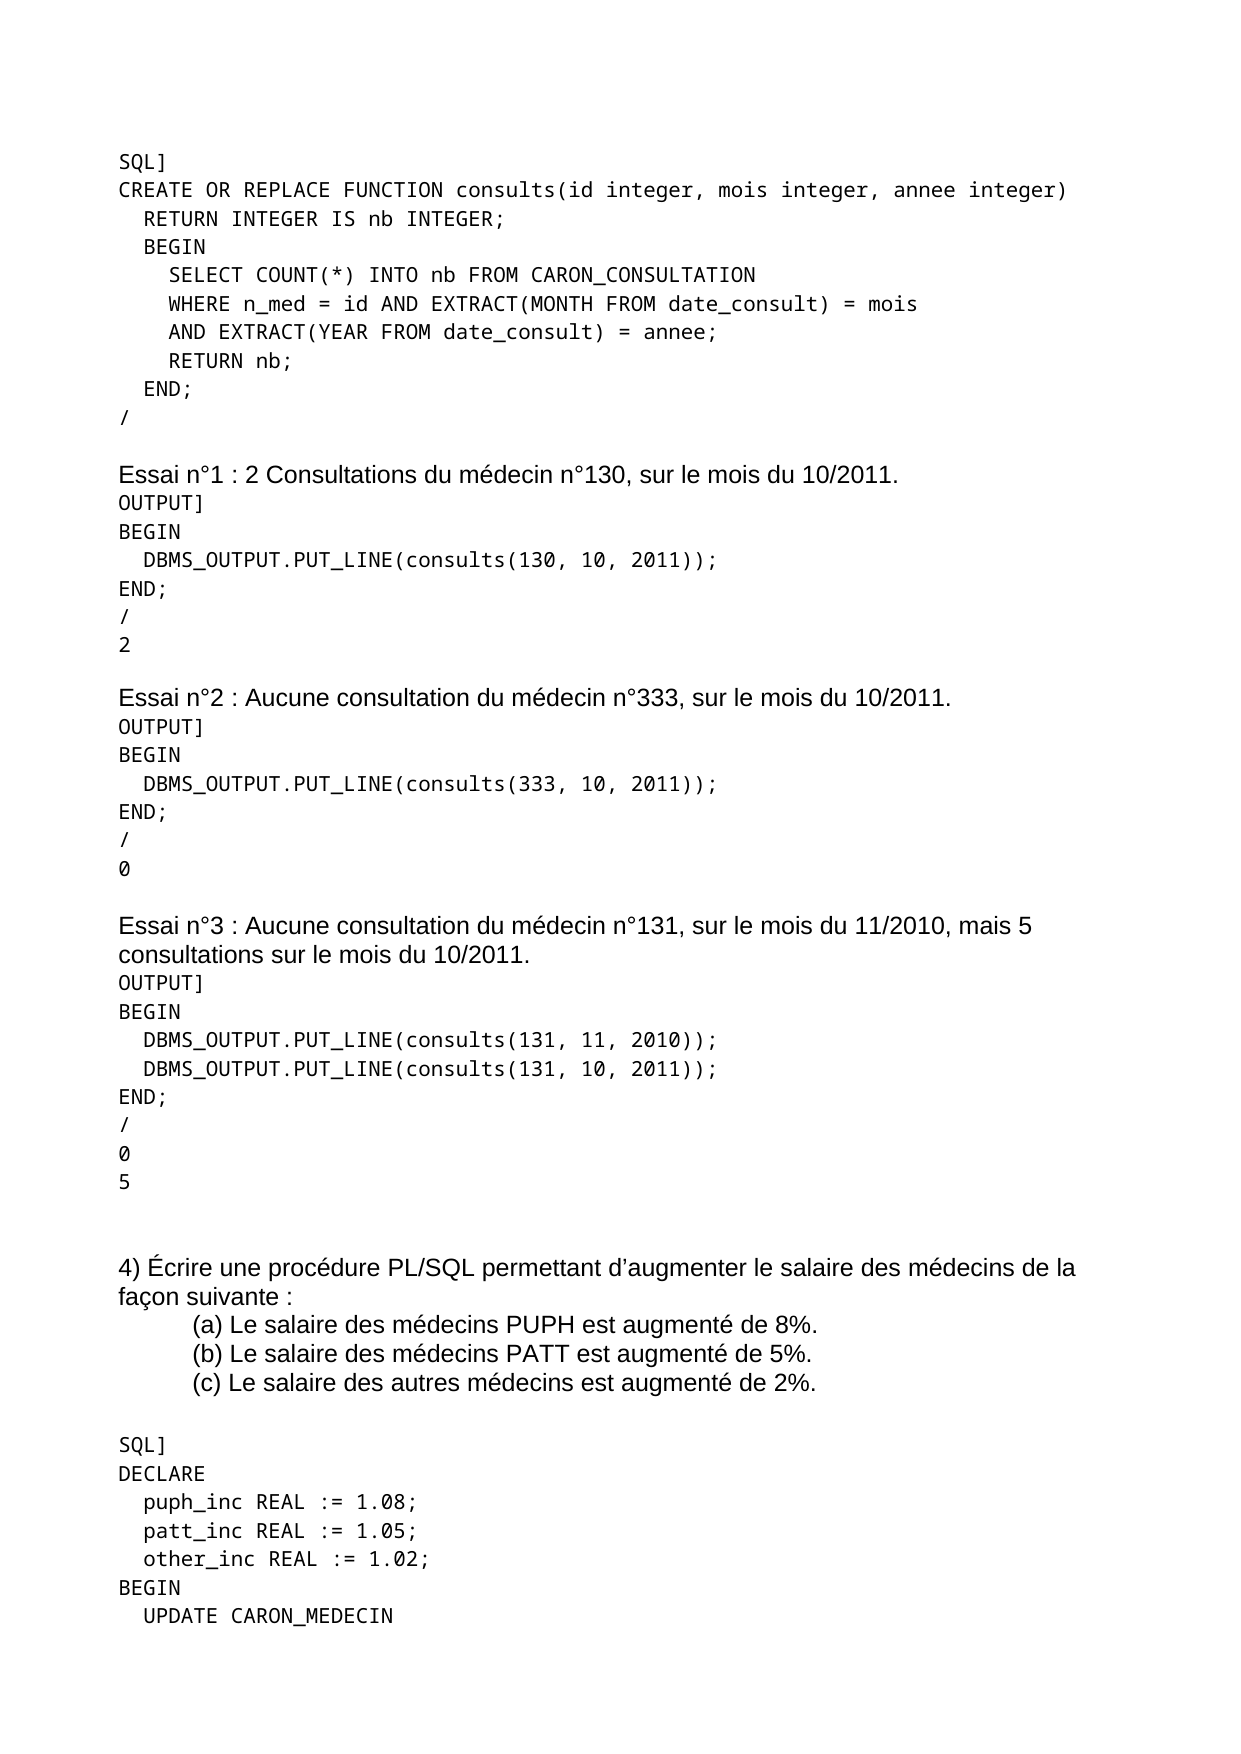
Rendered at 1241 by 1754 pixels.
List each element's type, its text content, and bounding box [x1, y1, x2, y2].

text WHERE n_med = id AND EXTRACT(MONTH FROM date_consult) = mois [118, 289, 1122, 317]
text SELECT COUNT(*) INTO nb FROM CARON_CONSULTATION [118, 261, 1122, 289]
text CREATE OR REPLACE FUNCTION consults(id integer, mois integer, annee integer) [118, 175, 1122, 204]
text BEGIN [118, 517, 1122, 545]
text / [118, 602, 1122, 631]
text UPDATE CARON_MEDECIN [118, 1601, 1122, 1629]
text (a) Le salaire des médecins PUPH est augmenté de 8%. [118, 1310, 1122, 1339]
text OUTPUT] [118, 712, 1122, 740]
text AND EXTRACT(YEAR FROM date_consult) = annee; [118, 317, 1122, 346]
text DECLARE [118, 1459, 1122, 1487]
text Essai n°1 : 2 Consultations du médecin n°130, sur le mois du 10/2011. [118, 460, 1122, 488]
text OUTPUT] [118, 488, 1122, 517]
text patt_inc REAL := 1.05; [118, 1516, 1122, 1544]
text END; [118, 574, 1122, 602]
text 0 [118, 1139, 1122, 1167]
text BEGIN [118, 1573, 1122, 1601]
text 5 [118, 1167, 1122, 1196]
text Essai n°2 : Aucune consultation du médecin n°333, sur le mois du 10/2011. [118, 683, 1122, 712]
text END; [118, 1082, 1122, 1111]
text RETURN INTEGER IS nb INTEGER; [118, 204, 1122, 232]
text / [118, 1111, 1122, 1139]
text SQL] [118, 1431, 1122, 1459]
text / [118, 403, 1122, 431]
text OUTPUT] [118, 968, 1122, 997]
text SQL] [118, 147, 1122, 175]
text DBMS_OUTPUT.PUT_LINE(consults(333, 10, 2011)); [118, 769, 1122, 797]
text puph_inc REAL := 1.08; [118, 1487, 1122, 1516]
text BEGIN [118, 232, 1122, 261]
text 4) Écrire une procédure PL/SQL permettant d’augmenter le salaire des médecins de la façon suivante : [118, 1253, 1122, 1310]
text DBMS_OUTPUT.PUT_LINE(consults(130, 10, 2011)); [118, 545, 1122, 574]
text BEGIN [118, 997, 1122, 1025]
text END; [118, 374, 1122, 403]
text 0 [118, 854, 1122, 882]
text (c) Le salaire des autres médecins est augmenté de 2%. [118, 1368, 1122, 1396]
text DBMS_OUTPUT.PUT_LINE(consults(131, 10, 2011)); [118, 1054, 1122, 1082]
text END; [118, 797, 1122, 826]
text DBMS_OUTPUT.PUT_LINE(consults(131, 11, 2010)); [118, 1025, 1122, 1054]
text 2 [118, 631, 1122, 659]
text RETURN nb; [118, 346, 1122, 374]
text other_inc REAL := 1.02; [118, 1544, 1122, 1573]
text (b) Le salaire des médecins PATT est augmenté de 5%. [118, 1339, 1122, 1368]
text / [118, 826, 1122, 854]
text BEGIN [118, 740, 1122, 769]
text Essai n°3 : Aucune consultation du médecin n°131, sur le mois du 11/2010, mais 5 consultations sur le mois du 10/2011. [118, 911, 1122, 968]
